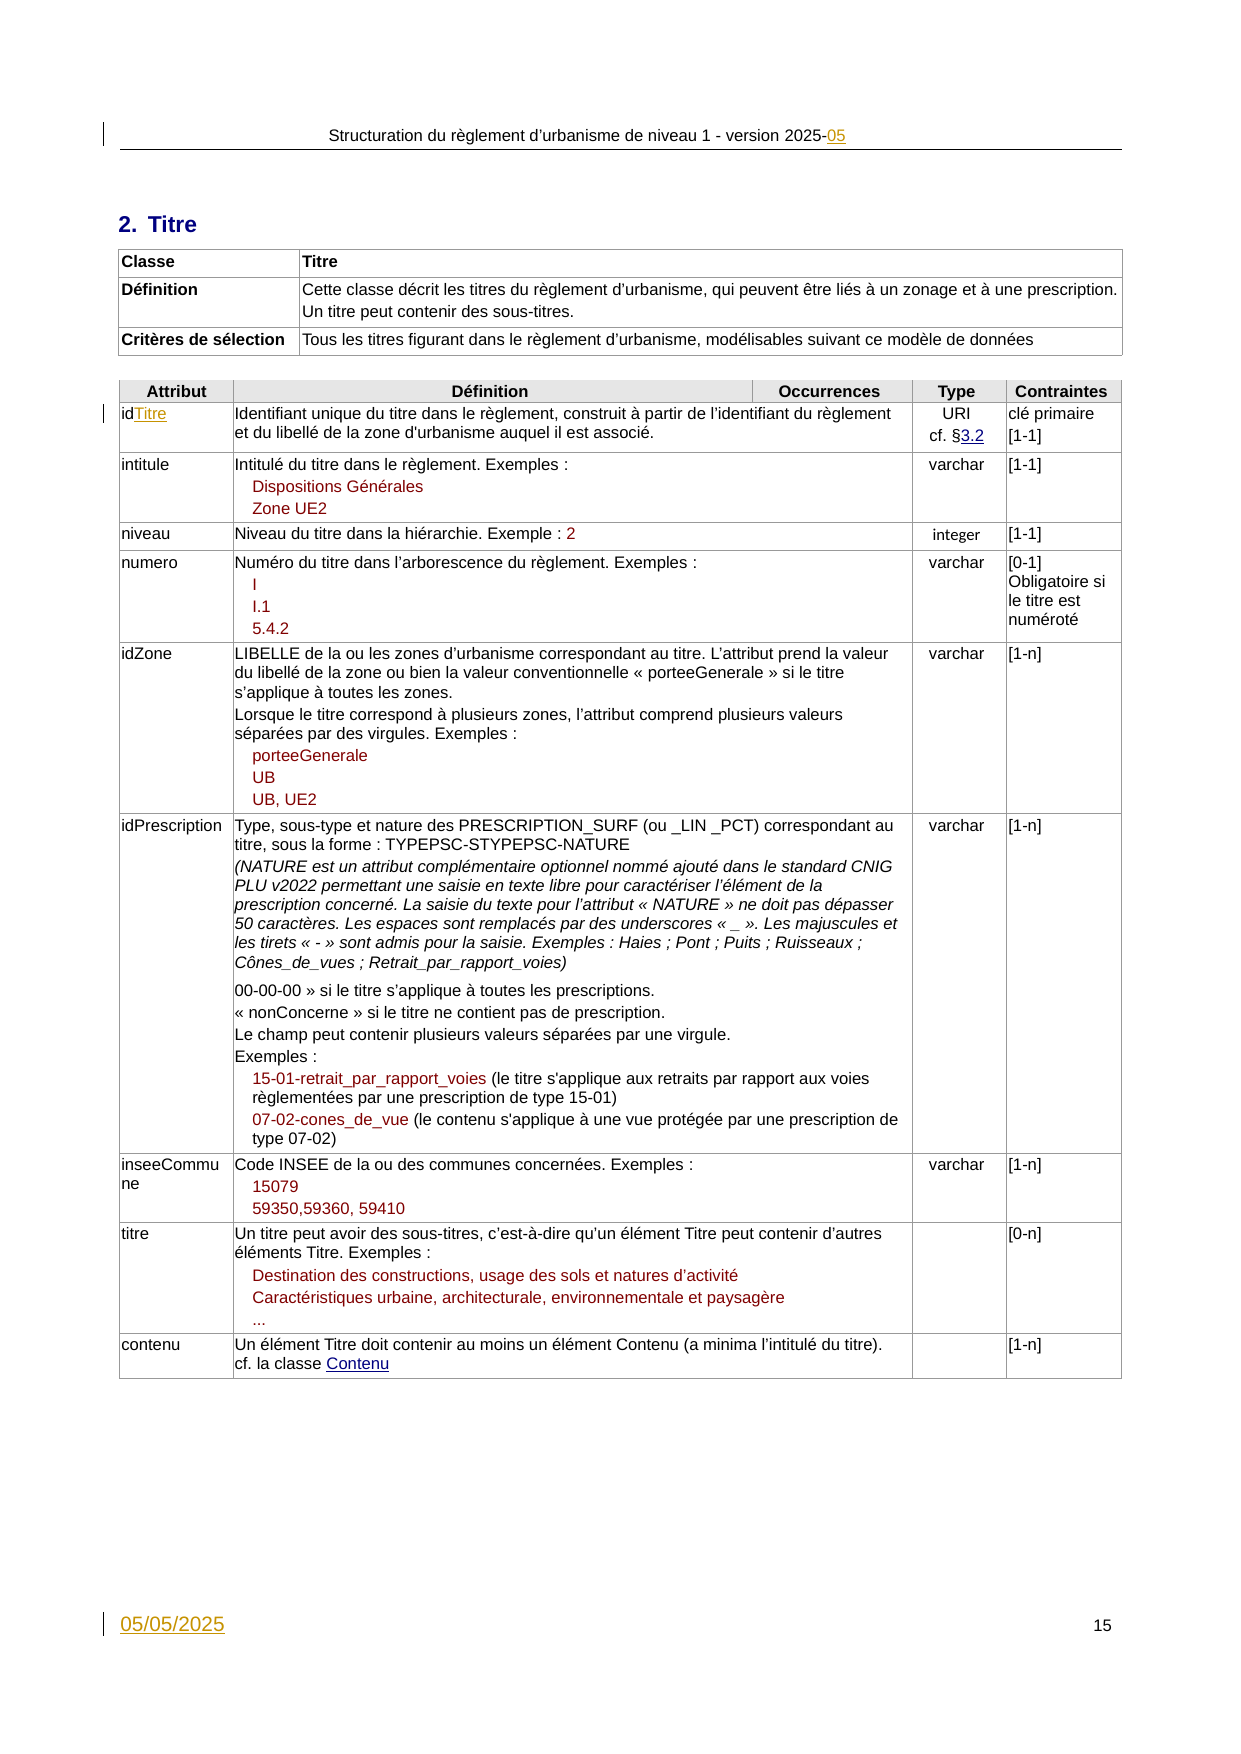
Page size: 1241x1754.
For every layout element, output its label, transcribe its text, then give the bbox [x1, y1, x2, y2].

table_cell titre [120, 1223, 233, 1333]
table_cell [1-n] [1007, 643, 1121, 813]
table_cell Critères de sélection [119, 328, 299, 355]
table_cell idTitre [120, 403, 233, 452]
table_header Occurrences [753, 380, 912, 402]
table_cell [1-1] [1007, 523, 1121, 550]
table_cell integer [913, 523, 1006, 550]
table_cell Intitulé du titre dans le règlement. Exemples : Dispositions Générales Zone UE2 [234, 453, 912, 522]
table_cell [913, 1334, 1006, 1377]
table_cell Type, sous-type et nature des PRESCRIPTION_SURF (ou _LIN _PCT) correspondant au titre, sous la forme : TYPEPSC-STYPEPSC-NATURE (NATURE est un attribut complémentaire optionnel nommé ajouté dans le standard CNIG PLU v2022 permettant une saisie en texte libre pour caractériser l’élément de la prescription concerné. La saisie du texte pour l’attribut « NATURE » ne doit pas dépasser 50 caractères. Les espaces sont remplacés par des underscores « _ ». Les majuscules et les tirets « - » sont admis pour la saisie. Exemples : Haies ; Pont ; Puits ; Ruisseaux ; Cônes_de_vues ; Retrait_par_rapport_voies) 00-00-00 » si le titre s’applique à toutes les prescriptions. « nonConcerne » si le titre ne contient pas de prescription. Le champ peut contenir plusieurs valeurs séparées par une virgule. Exemples : 15-01-retrait_par_rapport_voies (le titre s'applique aux retraits par rapport aux voies règlementées par une prescription de type 15-01) 07-02-cones_de_vue (le contenu s'applique à une vue protégée par une prescription de type 07-02) [234, 814, 912, 1152]
table_cell Un titre peut avoir des sous-titres, c’est-à-dire qu’un élément Titre peut contenir d’autres éléments Titre. Exemples : Destination des constructions, usage des sols et natures d’activité Caractéristiques urbaine, architecturale, environnementale et paysagère ... [234, 1223, 912, 1333]
table_cell [1-1] [1007, 453, 1121, 522]
table_cell [0-1] Obligatoire si le titre est numéroté [1007, 551, 1121, 642]
table_cell varchar [913, 643, 1006, 813]
table_cell [1-n] [1007, 1154, 1121, 1222]
table_cell intitule [120, 453, 233, 522]
table_cell idZone [120, 643, 233, 813]
table_cell Tous les titres figurant dans le règlement d’urbanisme, modélisables suivant ce modèle de données [300, 328, 1122, 355]
table_cell varchar [913, 551, 1006, 642]
table_header Titre [300, 250, 1122, 277]
table_cell varchar [913, 1154, 1006, 1222]
table_header Type [913, 380, 1006, 402]
table_cell Niveau du titre dans la hiérarchie. Exemple : 2 [234, 523, 912, 550]
table_cell inseeCommune [120, 1154, 233, 1222]
subtitle Titre [118, 211, 1122, 237]
table_cell LIBELLE de la ou les zones d’urbanisme correspondant au titre. L’attribut prend la valeur du libellé de la zone ou bien la valeur conventionnelle « porteeGenerale » si le titre s’applique à toutes les zones. Lorsque le titre correspond à plusieurs zones, l’attribut comprend plusieurs valeurs séparées par des virgules. Exemples : porteeGenerale UB UB, UE2 [234, 643, 912, 813]
table_header Contraintes [1007, 380, 1121, 402]
table_cell clé primaire [1-1] [1007, 403, 1121, 452]
table_cell contenu [120, 1334, 233, 1377]
table_cell [913, 1223, 1006, 1333]
table_cell Identifiant unique du titre dans le règlement, construit à partir de l’identifiant du règlement et du libellé de la zone d'urbanisme auquel il est associé. [234, 403, 912, 452]
table_cell idPrescription [120, 814, 233, 1152]
table_cell numero [120, 551, 233, 642]
table_header Classe [119, 250, 299, 277]
table_cell Code INSEE de la ou des communes concernées. Exemples : 15079 59350,59360, 59410 [234, 1154, 912, 1222]
table_cell [0-n] [1007, 1223, 1121, 1333]
table_cell [1-n] [1007, 1334, 1121, 1377]
table_cell varchar [913, 453, 1006, 522]
table_cell Cette classe décrit les titres du règlement d’urbanisme, qui peuvent être liés à un zonage et à une prescription. Un titre peut contenir des sous-titres. [300, 278, 1122, 327]
table_header Définition [234, 380, 752, 402]
table_cell Numéro du titre dans l’arborescence du règlement. Exemples : I I.1 5.4.2 [234, 551, 912, 642]
table_cell Un élément Titre doit contenir au moins un élément Contenu (a minima l’intitulé du titre). cf. la classe Contenu [234, 1334, 912, 1377]
table_cell [1-n] [1007, 814, 1121, 1152]
table_cell Définition [119, 278, 299, 327]
table_cell URI cf. §3.2 [913, 403, 1006, 452]
table_cell varchar [913, 814, 1006, 1152]
table_cell niveau [120, 523, 233, 550]
table_header Attribut [120, 380, 233, 402]
